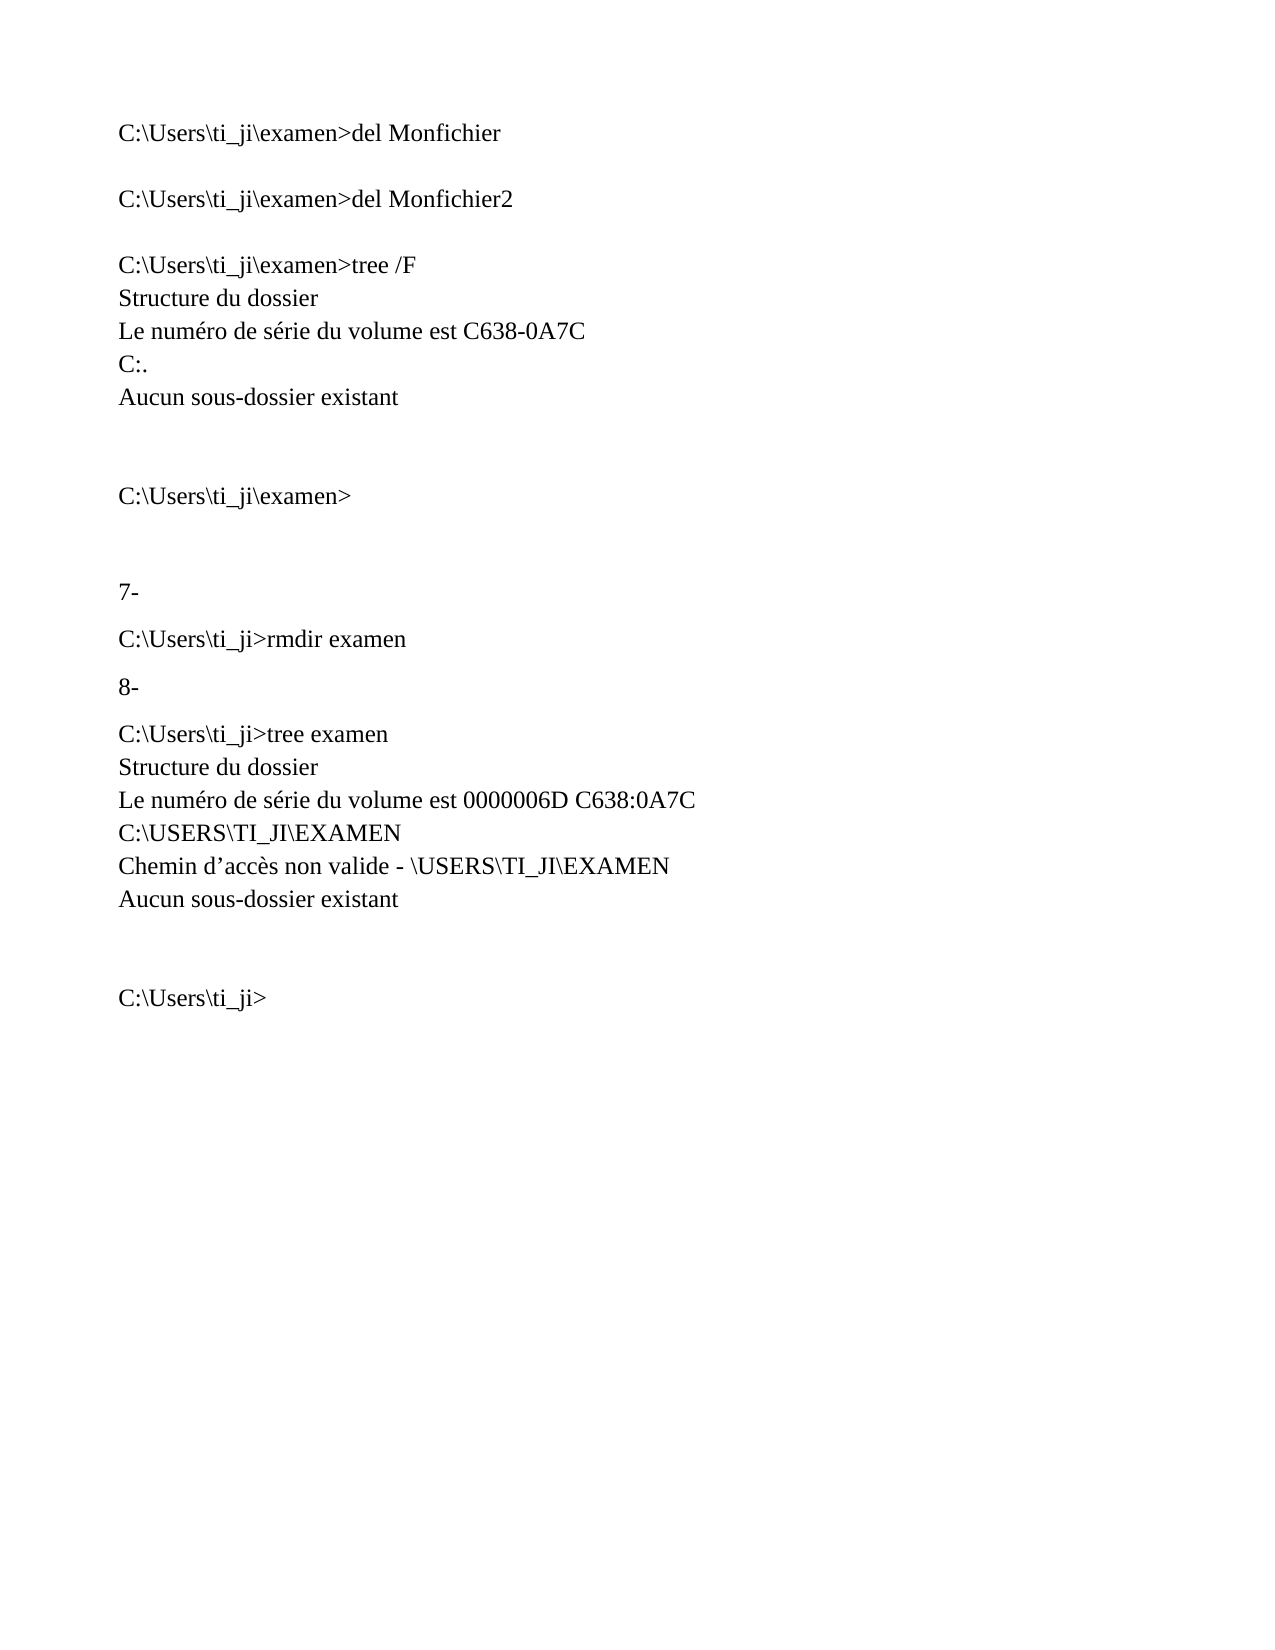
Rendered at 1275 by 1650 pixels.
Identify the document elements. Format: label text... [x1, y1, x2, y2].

text 8- [118, 672, 1157, 701]
text 7- [118, 577, 1157, 605]
text C:\Users\ti_ji>tree examen Structure du dossier Le numéro de série du volume est 0000006D C638:0A7C C:\USERS\TI_JI\EXAMEN Chemin d’accès non valide - \USERS\TI_JI\EXAMEN Aucun sous-dossier existant C:\Users\ti_ji> [118, 719, 1157, 1012]
text C:\Users\ti_ji>rmdir examen [118, 624, 1157, 653]
text C:\Users\ti_ji\examen>del Monfichier C:\Users\ti_ji\examen>del Monfichier2 C:\Users\ti_ji\examen>tree /F Structure du dossier Le numéro de série du volume est C638-0A7C C:. Aucun sous-dossier existant C:\Users\ti_ji\examen> [118, 118, 1157, 510]
